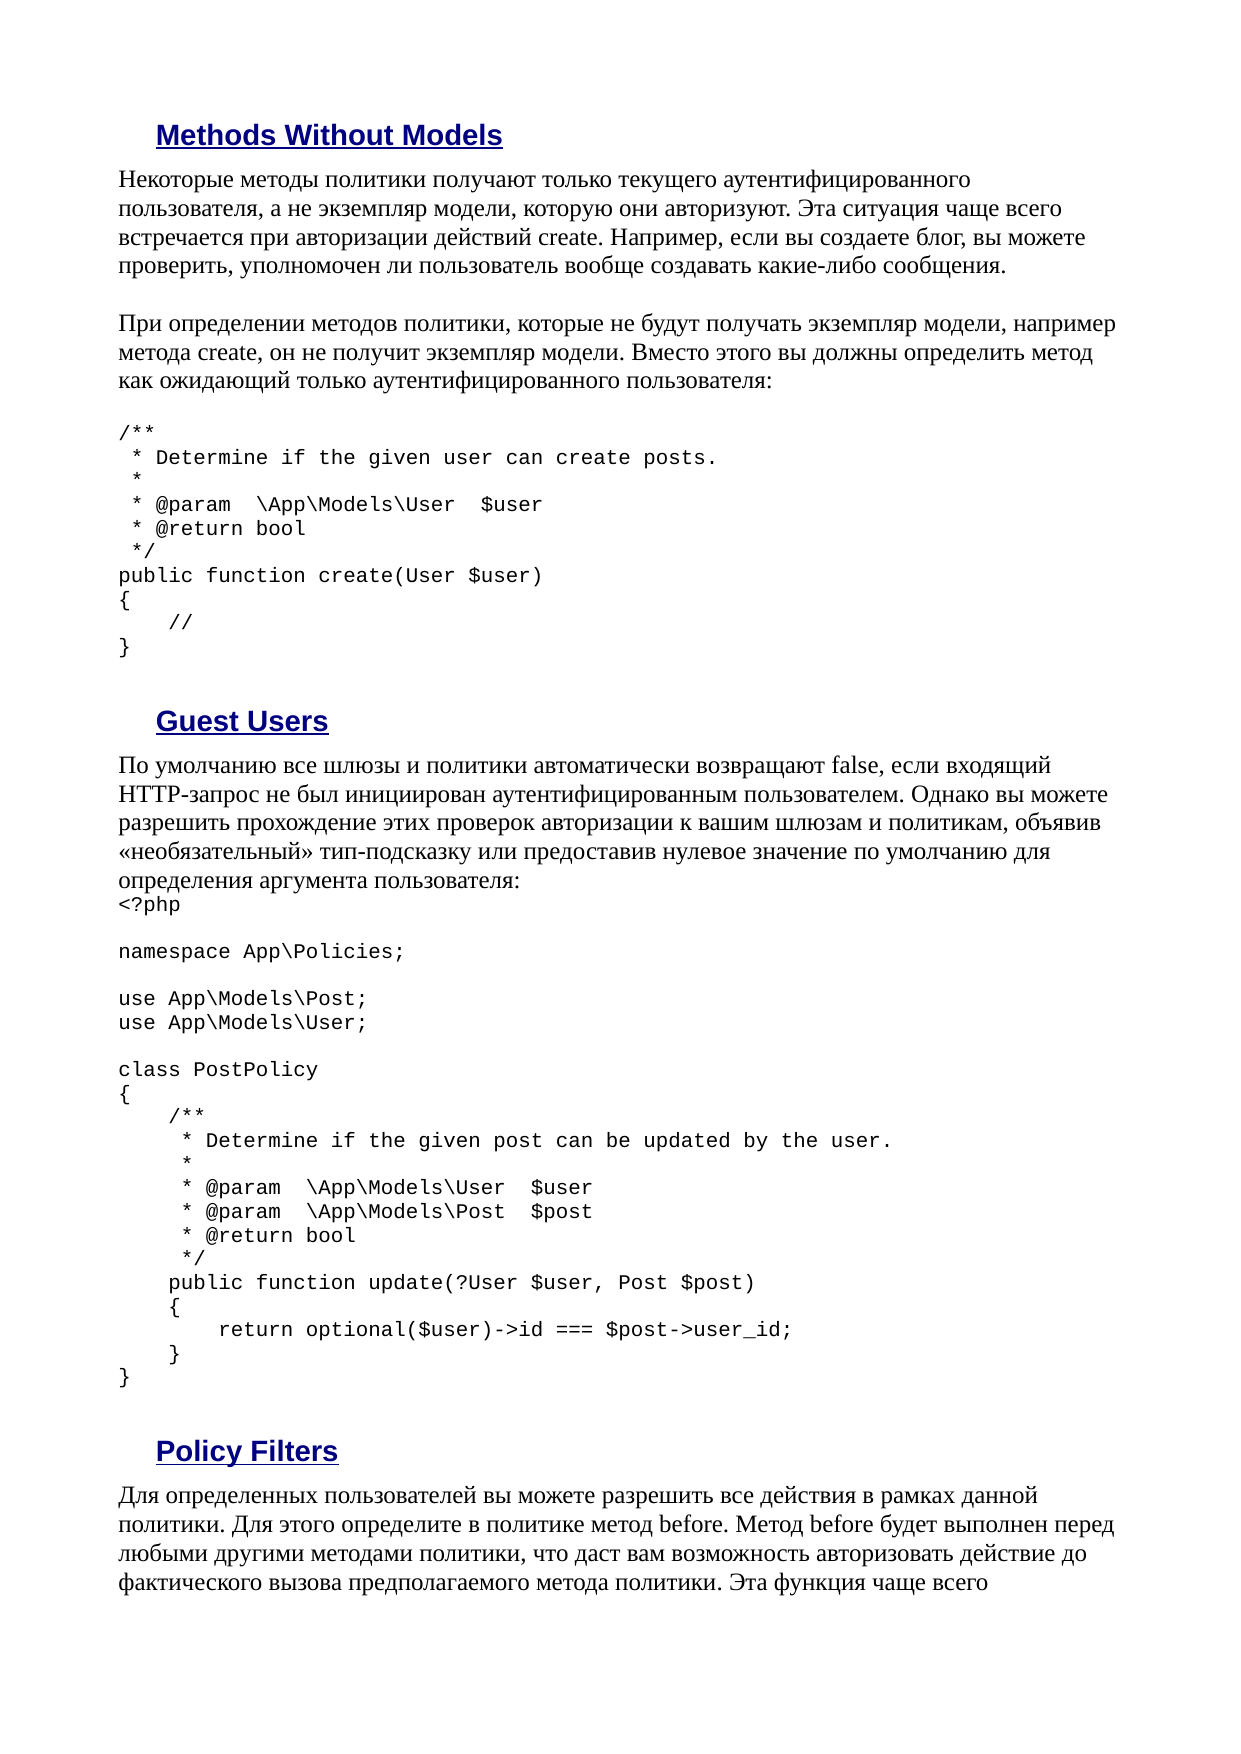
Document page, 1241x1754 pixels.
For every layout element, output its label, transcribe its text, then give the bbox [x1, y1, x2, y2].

text } [118, 1367, 1122, 1390]
text Некоторые методы политики получают только текущего аутентифицированного пользователя, а не экземпляр модели, которую они авторизуют. Эта ситуация чаще всего встречается при авторизации действий create. Например, если вы создаете блог, вы можете проверить, уполномочен ли пользователь вообще создавать какие-либо сообщения. При определении методов политики, которые не будут получать экземпляр модели, например метода create, он не получит экземпляр модели. Вместо этого вы должны определить метод как ожидающий только аутентифицированного пользователя: [118, 164, 1122, 394]
subtitle Guest Users [156, 704, 1122, 737]
text * [118, 470, 1122, 494]
text * @return bool [118, 1225, 1122, 1248]
text * [118, 1154, 1122, 1177]
text <?php [118, 894, 1122, 917]
text * @param \App\Models\User $user [118, 494, 1122, 518]
text { [118, 1083, 1122, 1106]
text } [118, 636, 1122, 659]
text * @param \App\Models\User $user [118, 1177, 1122, 1201]
subtitle Methods Without Models [156, 118, 1122, 152]
text use App\Models\User; [118, 1012, 1122, 1036]
text Для определенных пользователей вы можете разрешить все действия в рамках данной политики. Для этого определите в политике метод before. Метод before будет выполнен перед любыми другими методами политики, что даст вам возможность авторизовать действие до фактического вызова предполагаемого метода политики. Эта функция чаще всего [118, 1481, 1122, 1596]
text public function create(User $user) [118, 565, 1122, 589]
text */ [118, 1248, 1122, 1272]
text use App\Models\Post; [118, 988, 1122, 1012]
text // [118, 612, 1122, 636]
text /** [118, 423, 1122, 447]
text } [118, 1343, 1122, 1367]
text { [118, 1296, 1122, 1319]
text * Determine if the given user can create posts. [118, 447, 1122, 470]
text class PostPolicy [118, 1059, 1122, 1083]
text По умолчанию все шлюзы и политики автоматически возвращают false, если входящий HTTP-запрос не был инициирован аутентифицированным пользователем. Однако вы можете разрешить прохождение этих проверок авторизации к вашим шлюзам и политикам, объявив «необязательный» тип-подсказку или предоставив нулевое значение по умолчанию для определения аргумента пользователя: [118, 750, 1122, 894]
text namespace App\Policies; [118, 941, 1122, 964]
text */ [118, 541, 1122, 565]
text public function update(?User $user, Post $post) [118, 1272, 1122, 1296]
text * @return bool [118, 518, 1122, 541]
text * @param \App\Models\Post $post [118, 1201, 1122, 1225]
text * Determine if the given post can be updated by the user. [118, 1130, 1122, 1154]
text return optional($user)->id === $post->user_id; [118, 1319, 1122, 1343]
subtitle Policy Filters [156, 1434, 1122, 1468]
text { [118, 589, 1122, 612]
text /** [118, 1106, 1122, 1130]
